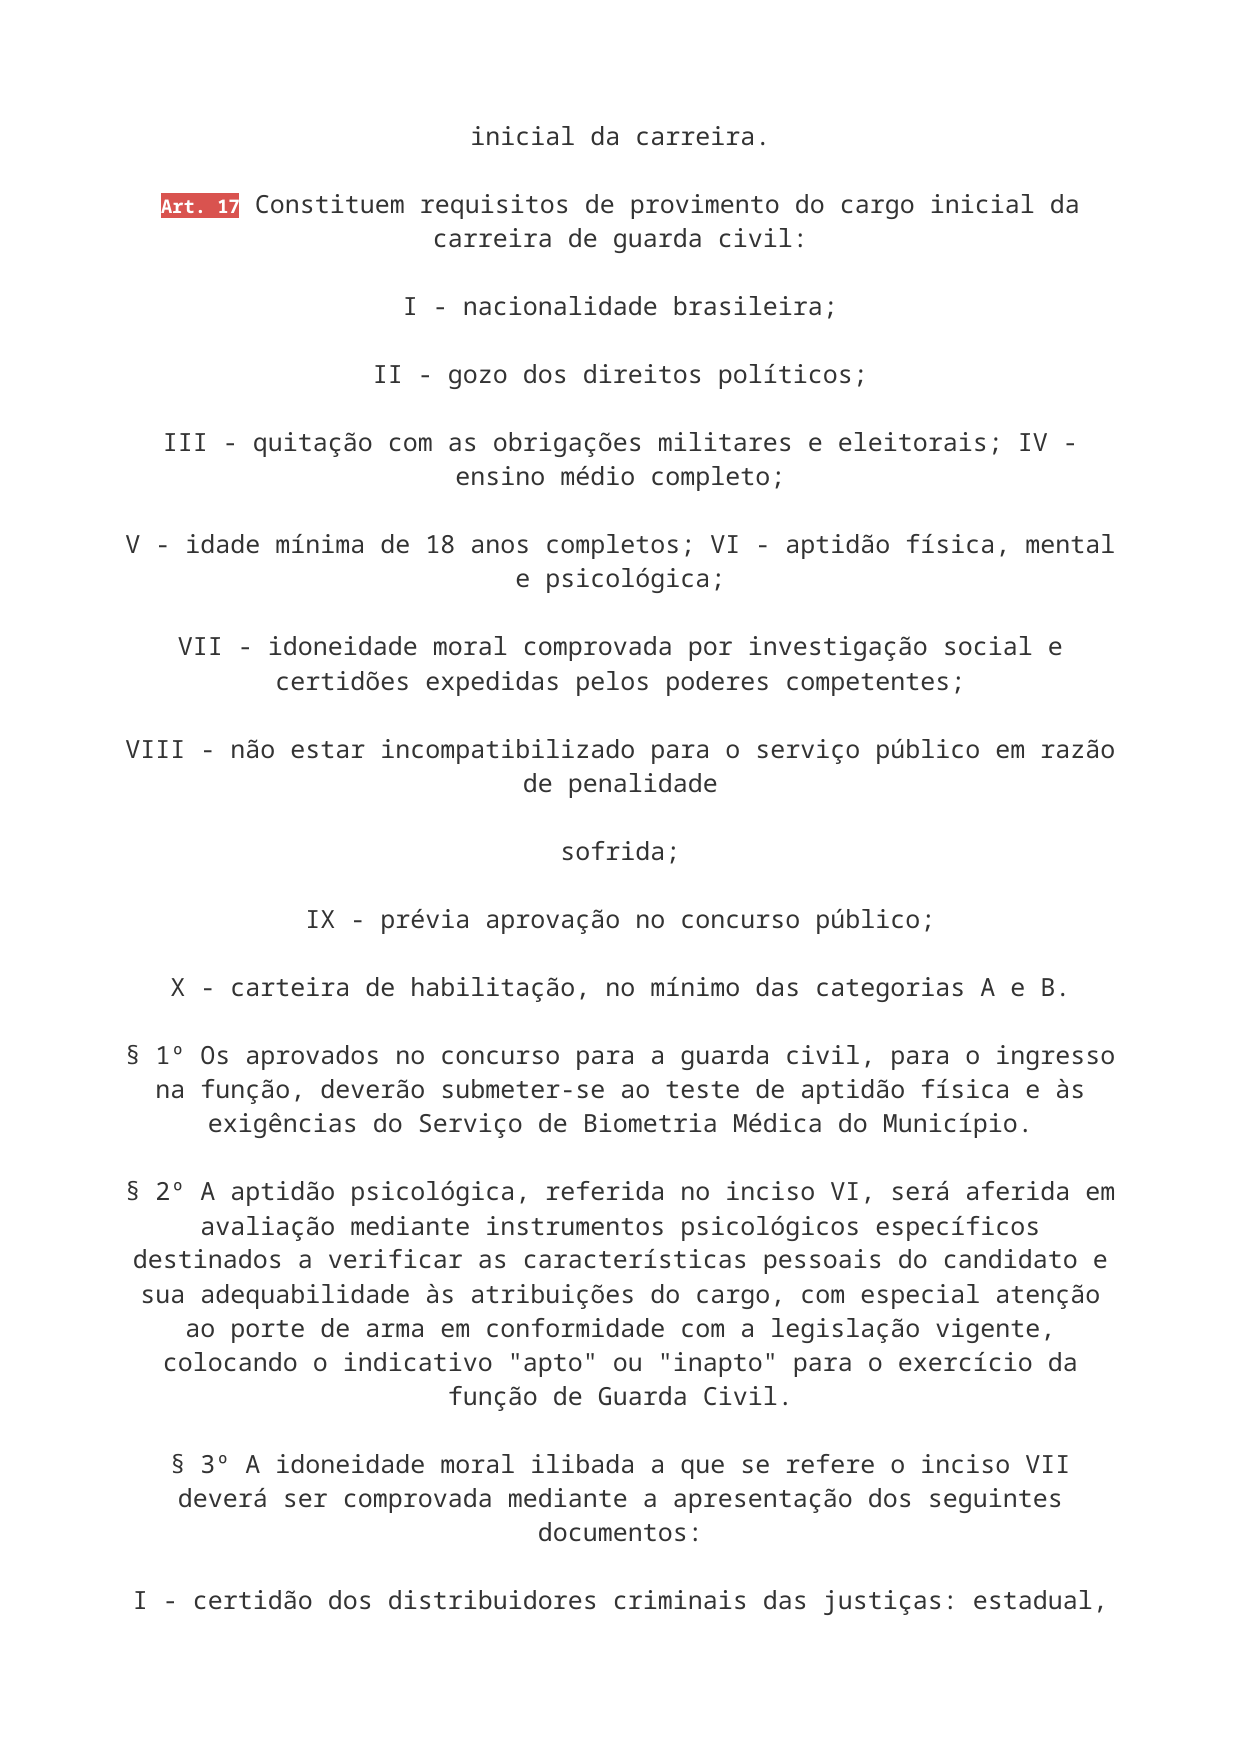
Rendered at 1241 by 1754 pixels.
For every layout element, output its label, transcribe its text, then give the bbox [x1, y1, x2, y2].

text inicial da carreira. Art. 17 Constituem requisitos de provimento do cargo inicial da carreira de guarda civil: I - nacionalidade brasileira; II - gozo dos direitos políticos; III - quitação com as obrigações militares e eleitorais; IV - ensino médio completo; V - idade mínima de 18 anos completos; VI - aptidão física, mental e psicológica; VII - idoneidade moral comprovada por investigação social e certidões expedidas pelos poderes competentes; VIII - não estar incompatibilizado para o serviço público em razão de penalidade sofrida; IX - prévia aprovação no concurso público; X - carteira de habilitação, no mínimo das categorias A e B. § 1º Os aprovados no concurso para a guarda civil, para o ingresso na função, deverão submeter-se ao teste de aptidão física e às exigências do Serviço de Biometria Médica do Município. § 2º A aptidão psicológica, referida no inciso VI, será aferida em avaliação mediante instrumentos psicológicos específicos destinados a verificar as características pessoais do candidato e sua adequabilidade às atribuições do cargo, com especial atenção ao porte de arma em conformidade com a legislação vigente, colocando o indicativo "apto" ou "inapto" para o exercício da função de Guarda Civil. § 3º A idoneidade moral ilibada a que se refere o inciso VII deverá ser comprovada mediante a apresentação dos seguintes documentos: I - certidão dos distribuidores criminais das justiças: estadual, [118, 118, 1122, 1617]
